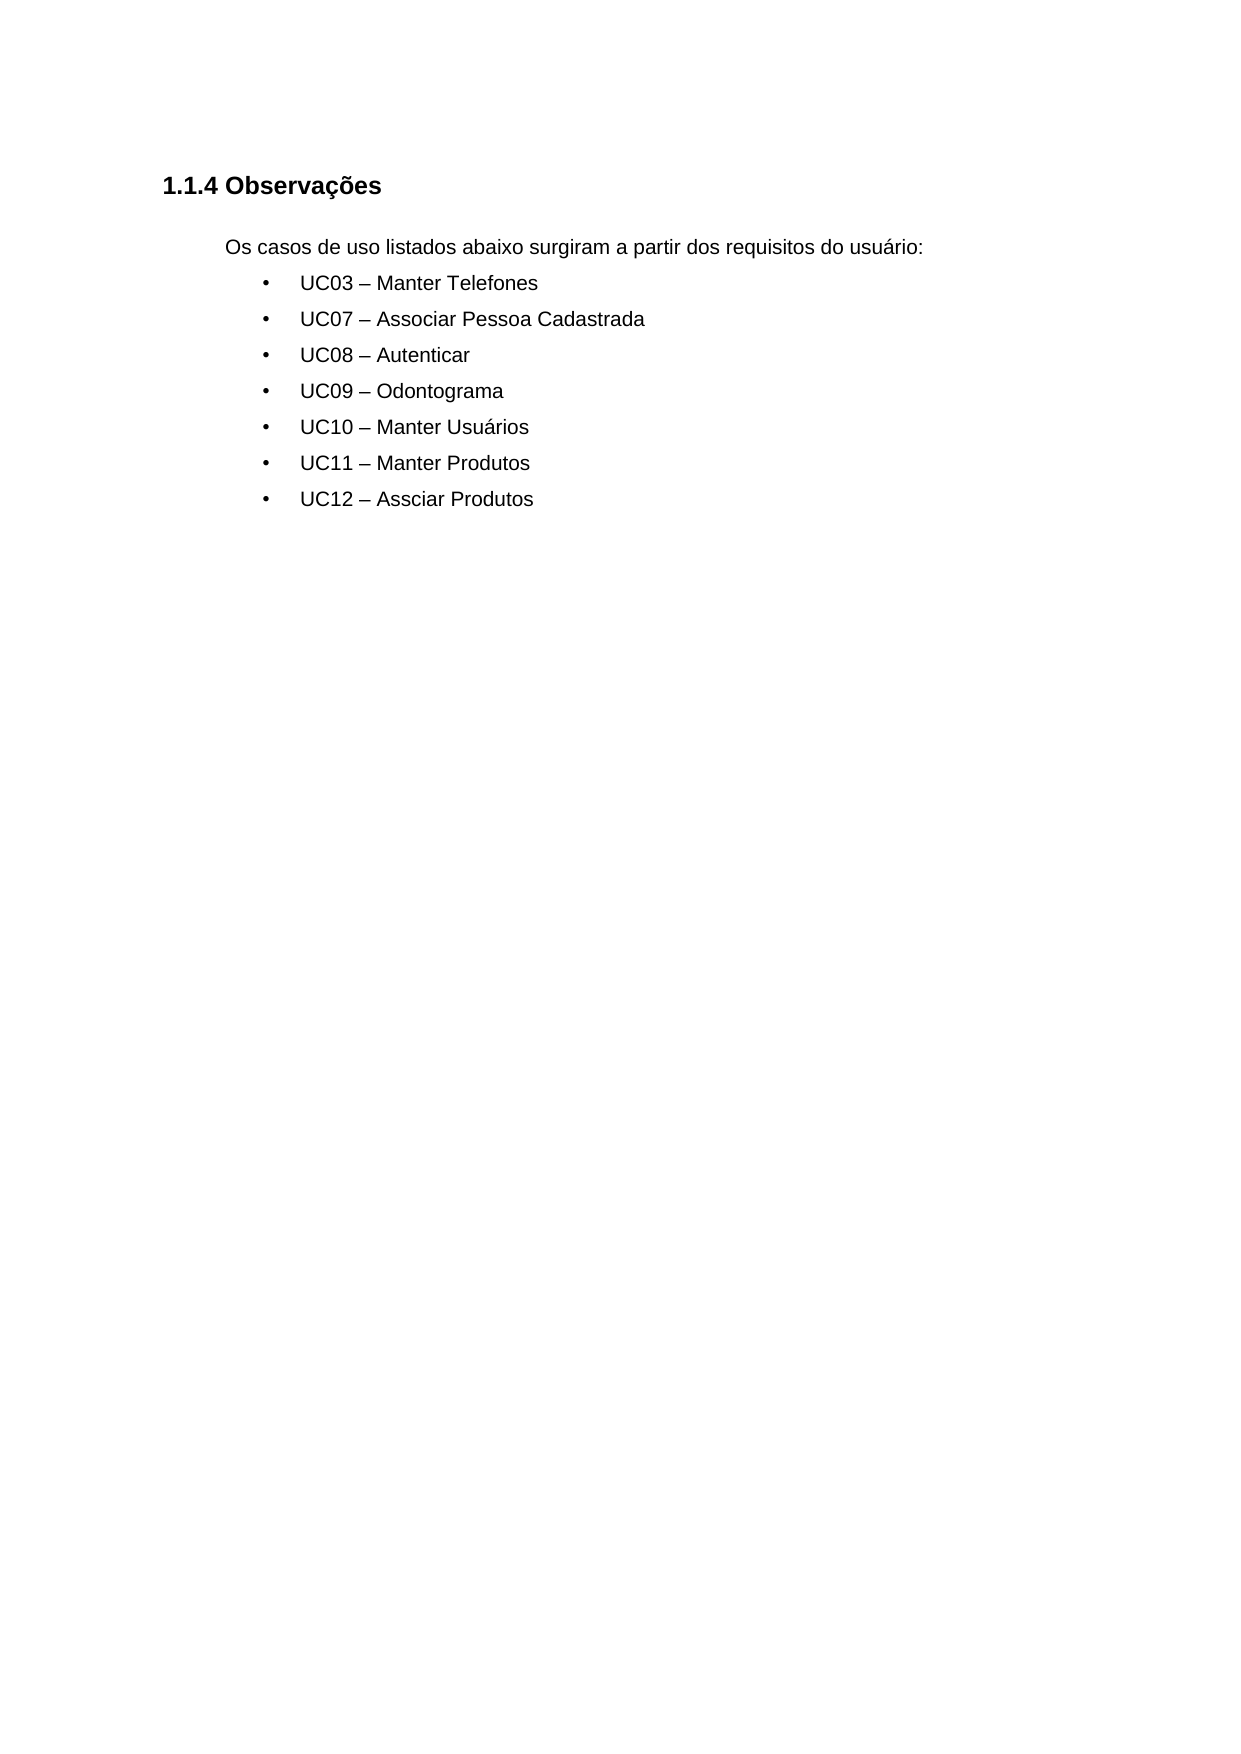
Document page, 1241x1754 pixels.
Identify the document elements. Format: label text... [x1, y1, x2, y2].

list UC10 – Manter Usuários [262, 415, 1075, 439]
list UC03 – Manter Telefones [262, 271, 1075, 294]
text Os casos de uso listados abaixo surgiram a partir dos requisitos do usuário: [225, 234, 1075, 258]
list UC11 – Manter Produtos [262, 451, 1075, 475]
list UC12 – Assciar Produtos [262, 487, 1075, 511]
subtitle Observações [162, 171, 1075, 199]
list UC08 – Autenticar [262, 343, 1075, 367]
list UC07 – Associar Pessoa Cadastrada [262, 307, 1075, 331]
list UC09 – Odontograma [262, 379, 1075, 403]
